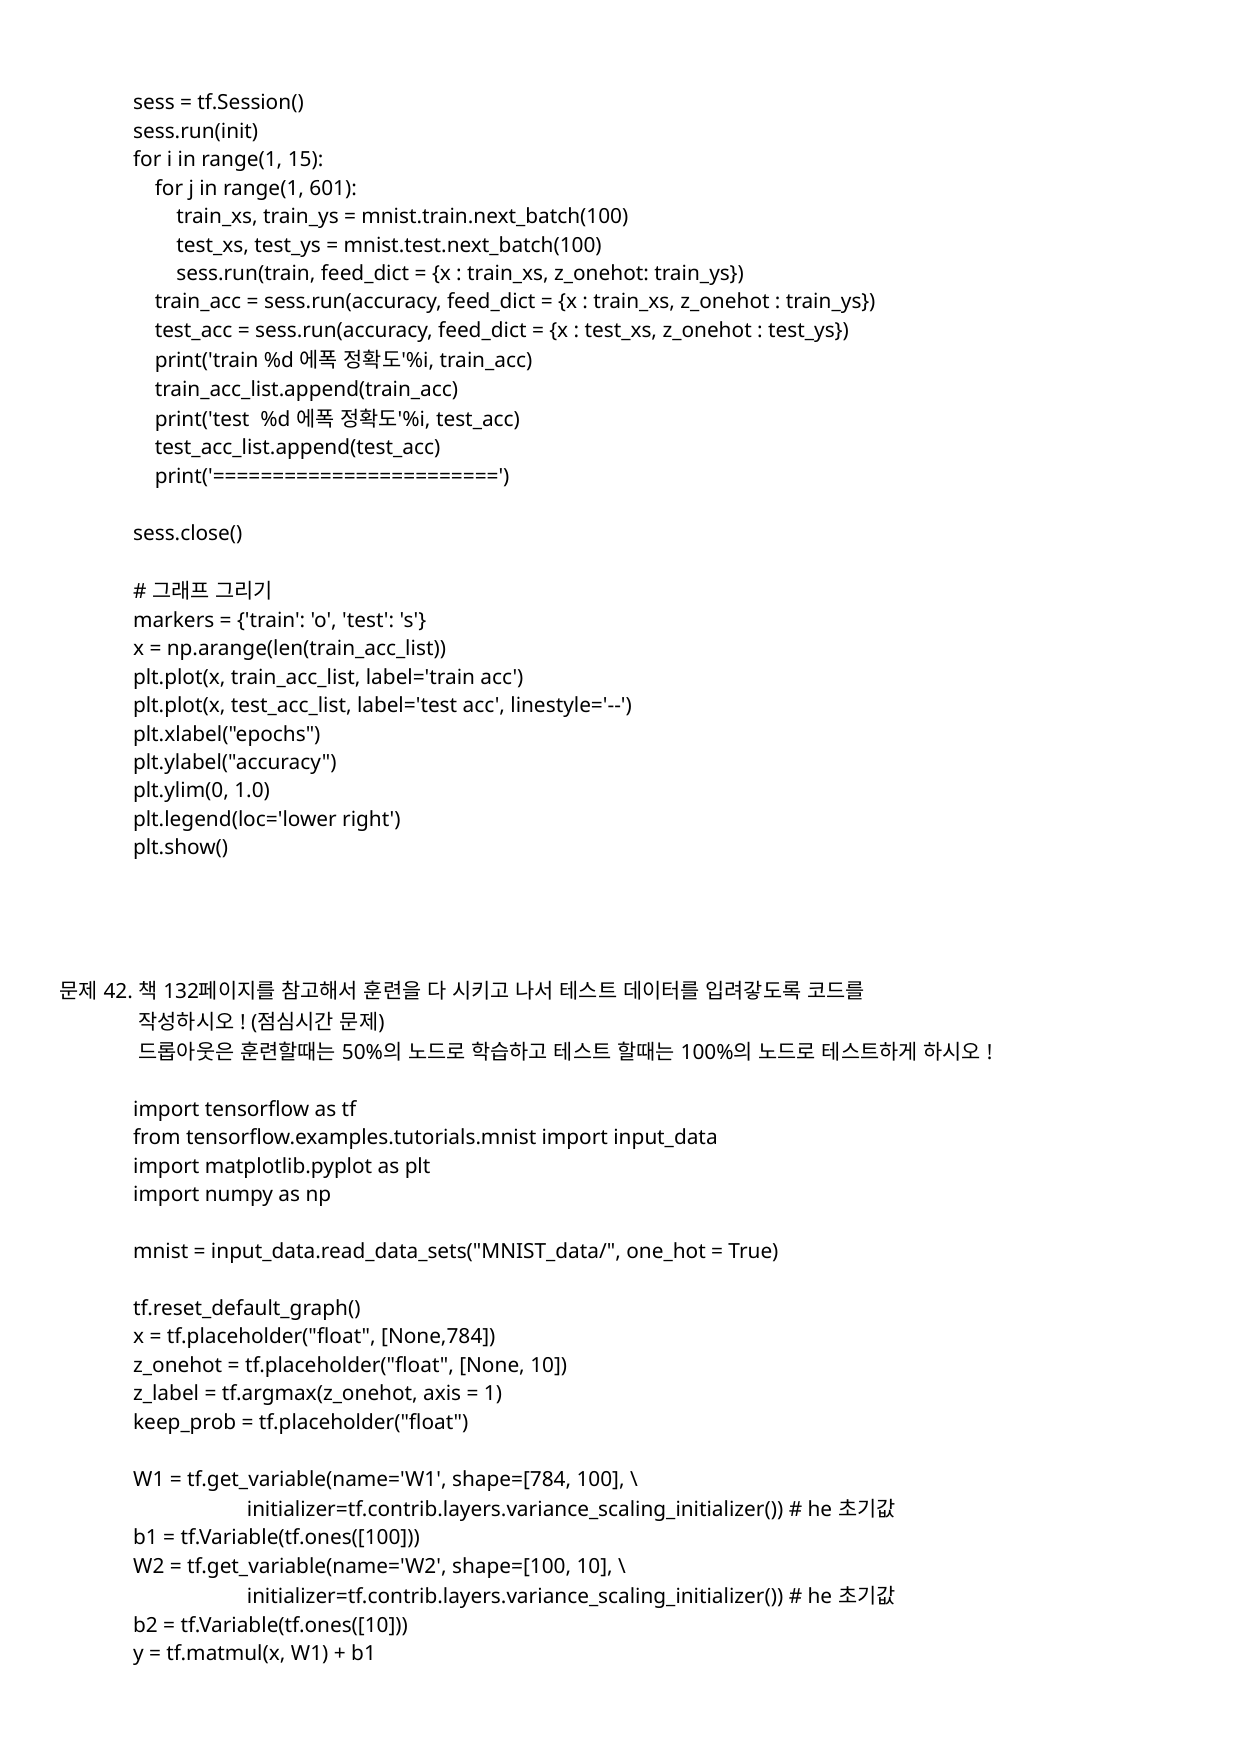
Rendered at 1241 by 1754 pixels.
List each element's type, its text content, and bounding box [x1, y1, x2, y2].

text initializer=tf.contrib.layers.variance_scaling_initializer()) # he 초기값 [59, 1492, 1181, 1522]
text x = np.arange(len(train_acc_list)) [59, 633, 1181, 662]
text 작성하시오 ! (점심시간 문제) [59, 1005, 1181, 1035]
text print('test %d 에폭 정확도'%i, test_acc) [59, 402, 1181, 432]
text plt.ylabel("accuracy") [59, 747, 1181, 776]
text from tensorflow.examples.tutorials.mnist import input_data [59, 1122, 1181, 1151]
text W1 = tf.get_variable(name='W1', shape=[784, 100], \ [59, 1464, 1181, 1492]
text y = tf.matmul(x, W1) + b1 [59, 1638, 1181, 1667]
text print('train %d 에폭 정확도'%i, train_acc) [59, 343, 1181, 374]
text sess.run(init) [59, 116, 1181, 144]
text markers = {'train': 'o', 'test': 's'} [59, 605, 1181, 633]
text keep_prob = tf.placeholder("float") [59, 1407, 1181, 1435]
text initializer=tf.contrib.layers.variance_scaling_initializer()) # he 초기값 [59, 1579, 1181, 1610]
text plt.show() [59, 832, 1181, 861]
text b1 = tf.Variable(tf.ones([100])) [59, 1522, 1181, 1551]
text for i in range(1, 15): [59, 144, 1181, 173]
text for j in range(1, 601): [59, 173, 1181, 201]
text test_acc_list.append(test_acc) [59, 432, 1181, 461]
text plt.ylim(0, 1.0) [59, 776, 1181, 804]
text W2 = tf.get_variable(name='W2', shape=[100, 10], \ [59, 1551, 1181, 1579]
text z_label = tf.argmax(z_onehot, axis = 1) [59, 1378, 1181, 1407]
text z_onehot = tf.placeholder("float", [None, 10]) [59, 1350, 1181, 1378]
text import numpy as np [59, 1179, 1181, 1208]
text train_acc_list.append(train_acc) [59, 374, 1181, 402]
text test_acc = sess.run(accuracy, feed_dict = {x : test_xs, z_onehot : test_ys}) [59, 315, 1181, 343]
text train_xs, train_ys = mnist.train.next_batch(100) [59, 201, 1181, 230]
text import tensorflow as tf [59, 1094, 1181, 1122]
text plt.plot(x, test_acc_list, label='test acc', linestyle='--') [59, 690, 1181, 719]
text 문제 42. 책 132페이지를 참고해서 훈련을 다 시키고 나서 테스트 데이터를 입려갛도록 코드를 [59, 975, 1181, 1005]
text b2 = tf.Variable(tf.ones([10])) [59, 1610, 1181, 1638]
text sess = tf.Session() [59, 87, 1181, 116]
text sess.close() [59, 518, 1181, 546]
text x = tf.placeholder("float", [None,784]) [59, 1322, 1181, 1350]
text print('========================') [59, 461, 1181, 489]
text train_acc = sess.run(accuracy, feed_dict = {x : train_xs, z_onehot : train_ys}) [59, 287, 1181, 315]
text # 그래프 그리기 [59, 575, 1181, 605]
text 드롭아웃은 훈련할때는 50%의 노드로 학습하고 테스트 할때는 100%의 노드로 테스트하게 하시오 ! [59, 1035, 1181, 1066]
text plt.legend(loc='lower right') [59, 804, 1181, 832]
text plt.plot(x, train_acc_list, label='train acc') [59, 662, 1181, 690]
text import matplotlib.pyplot as plt [59, 1151, 1181, 1179]
text plt.xlabel("epochs") [59, 719, 1181, 747]
text test_xs, test_ys = mnist.test.next_batch(100) [59, 230, 1181, 258]
text tf.reset_default_graph() [59, 1293, 1181, 1322]
text mnist = input_data.read_data_sets("MNIST_data/", one_hot = True) [59, 1236, 1181, 1265]
text sess.run(train, feed_dict = {x : train_xs, z_onehot: train_ys}) [59, 258, 1181, 287]
